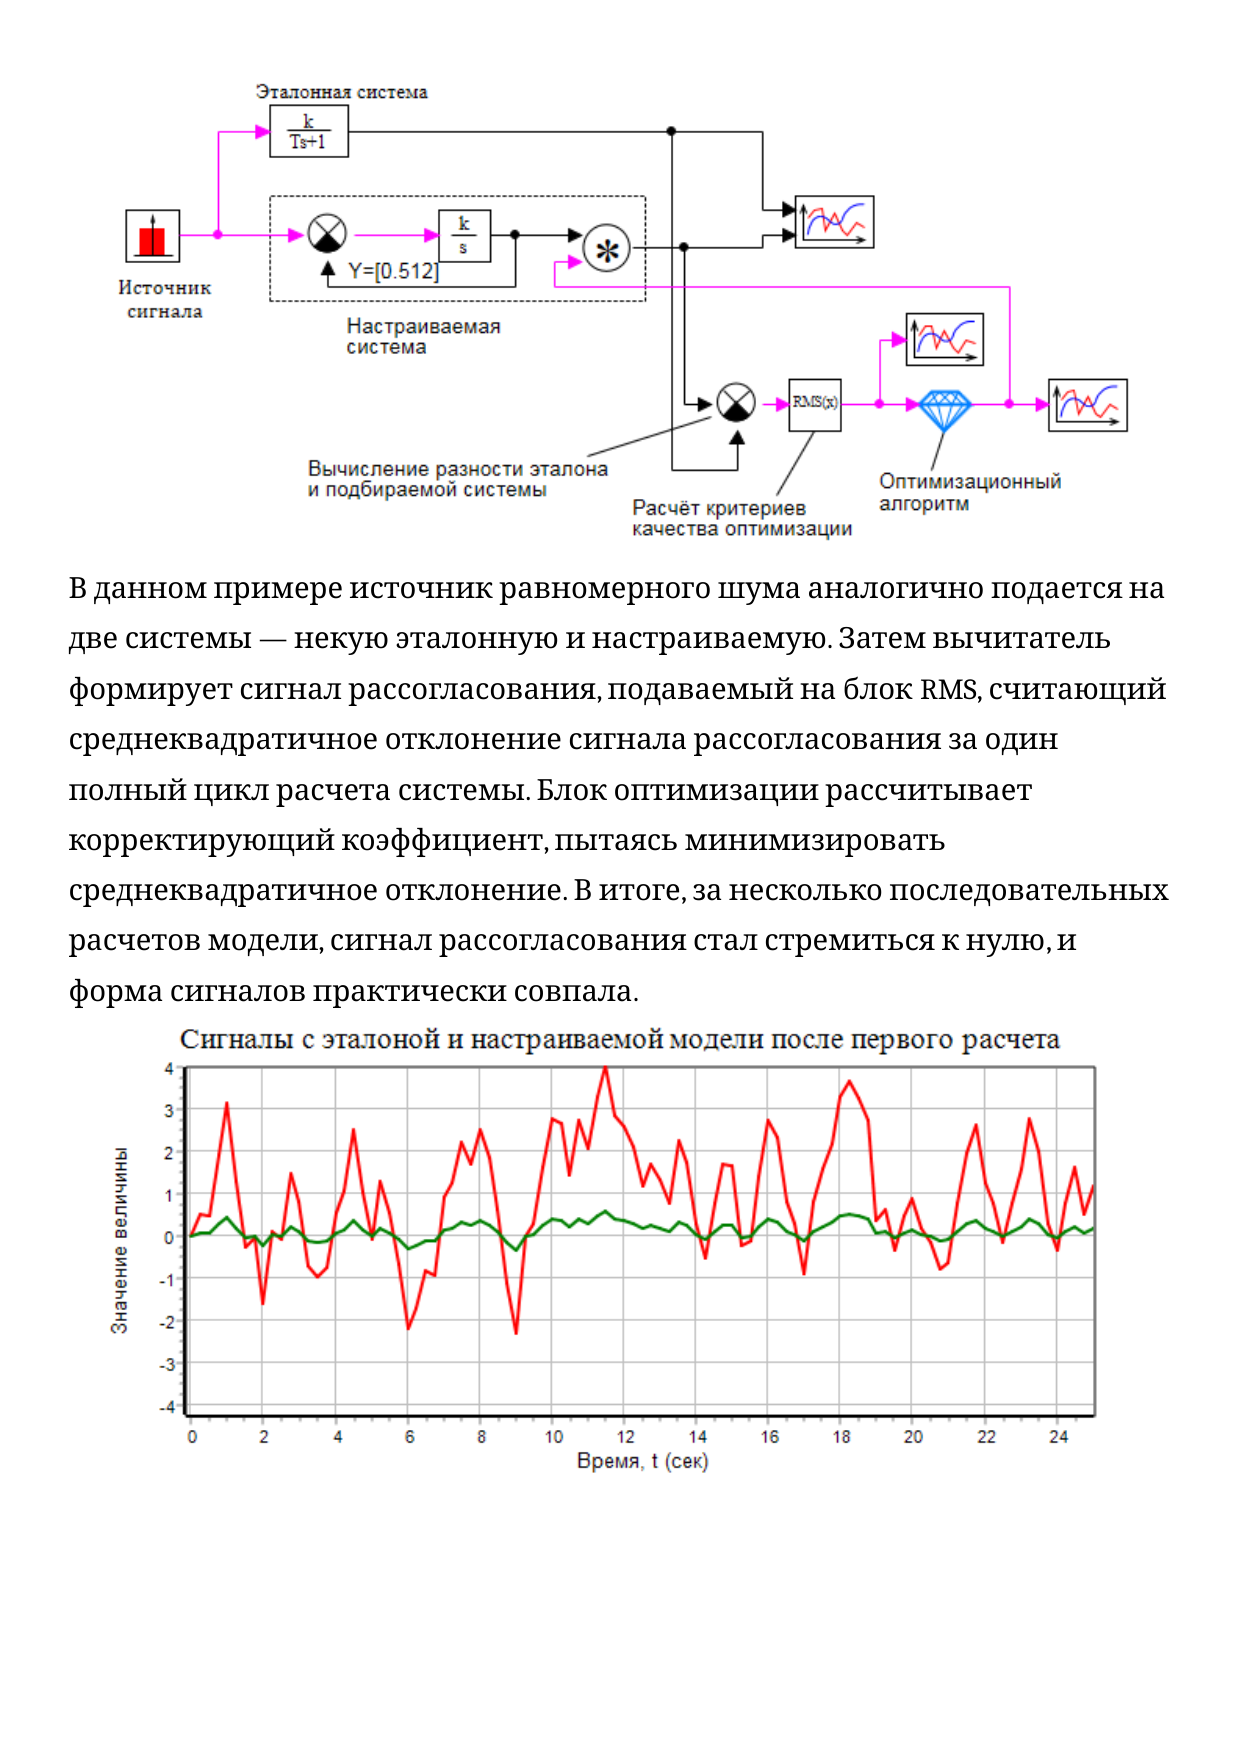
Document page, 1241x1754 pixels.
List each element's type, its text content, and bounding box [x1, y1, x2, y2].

table_cell Блок оптимизации параметров модели предназначен для подбора таких параметров оптимизации, которые бы удовлетворяли необходимым значениям критериев оптимизации. Параметры оптимизации или оптимизируемые параметры — это независимые величины, значение которых подбирается блоком на основании существующих численных методов оптимизации, с целью соответствия определенных критериев оптимизации своим целевым значениям. Критерии оптимизации — избранные величины, к диапазону значений которых предъявляются определенные требования, и на значения которых прямо или косвенно влияют значения параметров оптимизации. Таким образом, задачу оптимизации можно сформулировать, как нахождение вектора параметров оптимизации, при которых критерии качества удовлетворяют своим ограничениям. Задача оптимизации плохо поддается формализации, поэтому для получения сколь-нибудь эффективных ее результатов, множество критериев и параметров оптимизации, имеющих разную физическую природу и диапазоны изменения, должны быть масштабированы и переведены к нормированным величинам. При наличии множества критериев, для формализации условия задачи оптимизации, обычно переходят от нескольких частных критериев q1, …, qm к одному общему критерию, который формируется в виде функции частных критериев. Такую процедуру называют свертыванием критериев. В результате получаем общий критерий (целевую функцию) f(x) = j (q1(x), ... , qm(x) ) в виде функции от оптимизируемых параметров. Решение задачи многокритериальной оптимизации сводится к минимизации этого критерия. Один из наиболее часто используемых способов свертывания частных критериев — средний степенной критерий оптимальности. Именно он используется для свертывания критериев оптимизации в SimInTech: При p=1 получим аддитивный критерий При p=2 получим квадратичный критерий При p, стремящемся к бесконечности, общий критерий сводится к наибольшему из нормированных частных критериев (минимаксный критерий) При p=0, логарифмируя выражение общего критерия и переходя к пределу по p, стремящемуся к нулю, после применения правила Лопиталя получаем средний геометрический (мультипликативный) критерий оптимальности. Получив обобщенный критерий, можно приступать к решению задачи оптимизации. В SimInTech реализованы 3 наиболее подходящих для программной реализации алгоритма оптимизации, в которых решение о переходе в новую точку поиска принимается на основании сравнения значений критерия в двух точках. Алгоритм Поиск-2 Реализуется алгоритм деления шага пополам при одном оптимизируемом параметре (n = 1) и алгоритм преобразований матрицы направлений при n >1. Далее рассматривается алгоритм многомерного поиска. Направления поиска на k-том этапе задаются матрицей Sk. На очередном этапе производится серия спусков в направлениях векторов s1,...,sn, представляющих собой столбцы матрицы Sk . Векторы перемещений на каждом из спусков равны соответственно g₁s₁, ..., gnsn .. После выполнения спусков матрица направлений преобразуется по формуле Sk+1 = Sk Λk Pk где Λk - диагональная матрица, элементы которой равны λk = γi, если γi ≠0, и λk = 0.5, если γi = 0; Pk - ортогональная матрица. Умножение на ортогональную матрицу необходимо для изменения набора направлений поиска. Если на всех этапах Pk = I , то направления поиска не изменяются от этапа к этапу и мы имеем алгоритм покоординатного спуска. Очевидно, что выбор матриц Pk существенно влияет на эффективность поиска. Было испытано несколько различных способов выбора ортогональных матриц Pk , в том числе и случайный выбор. Лучшим оказался способ, при котором все матрицы Pk равны между собой и определяются в виде * Рассмотрим этапы алгоритма в многомерном случае. Начальная матрица направлений задается диагональной с элементами на главной диагонали, равными начальным приращениям по параметрам. Выполнить цикл для i=1, …, n: 2.1 Выполнить пробный щаг в направлении si: y=x+si Если этот шаг удачный (f(y)<f(x)), перейти к пункту 2.3. 2.2 Выполнить пробный шаг в противоположном направлении: y=x-si Если оба пробных шага оказались неудачными, принять λ=0.5 и перейти к пункту 2.4 2.3 Выполнить спуск в выбранном направлении, в результате получим новую точку поиска x=x+γsi, принять λ=|γ| 2.4 Принять si= λsi. Перейти к следующему значению счетчика цикла либо выйти из цикла (если i=n). Умножить матрицу направлений S на ортогональную матрицу P, задаваемую выражением (*). При выполнении условия окончания поиска завершить работу алгоритма, в противном случае — перейти к п.2 с новыми значениями вектора x и матрицы S. Поиск прекращается при выполнении одного из следующих условий: -целевая функция достигла минимума (все требования выполняются); -превышено заданное число вычислений целевой функции; -приращения по каждому из параметров стали меньше заданного значения; -принудительный останов. Алгоритм Поиск-4 Реализуется алгоритм квадратичной интерполяции при одном оптимизируемом параметре (n = 1) и алгоритм преобразований вращения и растяжения-сжатия (n >1). Рассмотрим алгоритм при n > 1. Он основан на выполнении преобразований растяжения - сжатия и преобразований вращения для такого преобразования системы координат, при котором матрица вторых производных (матрица Гессе) приближается к единичной, а направления поиска становятся сопряженными. Этот алгоритм использует квадратичную интерполяцию. Пусть H - симметричная положительно-определенная матрица. Будем строить последовательность матриц H0 = H, H1 ,..., Hk , Каждая из которых получается из предыдущей путем выполнения следующего преобразования Hk = PkT ΛkT Hk-1 Λk Pk где Λk - диагональная матрица с элементами λi = hii-1/2 (hii - диагональные элементы Hk-1); Pk - ортогональная матрица. После умножения матрицы Hk-1 слева и справа на Λk получаем матрицу с единичными диагональными элементами. Можно надеяться, что при подходящем выборе ортогональных матриц Pk матрица Hk будет стремиться к единичной. На этом, в частности, основан метод вращений для расчета собственных значений симметричных матриц. Рассмотрим задачу поиска минимума функции нескольких переменных. На k-м этапе поиска поочередно минимизируется функция в направлениях векторов s1 ,...,sn, представляющих собой столбцы матрицы Sk. Для нахождения точки минимума в направлении si используется квадратичная интерполяция по трем равноотстоящим точкам z = x - asi , x , y=x + asi . Одновременно для каждого направления вычисляется λi = a(f(y) + f(z)-2f(x))-1/2 (**) После выполнения серии спусков матрица S преобразуется по формуле Sk+1 = Sk Λk Pk , где Λk - диагональная матрица, элементы которой определяются по (**); Pk - некоторая ортогональная матрица. Для квадратичной целевой функции матрица SkT H Sk , где H - матрица Гессе, совпадает с матрицей Hk . Таким образом, при надлежащем выборе матриц Pk для квадратичной функции получаем SkT H Sk → I и направления поиска приближаются к сопряженным. В рассматриваемом алгоритме матрицы Pk одинаковы на всех этапах и определяются по формуле (*). Этапы работы алгоритма Поиск-4 аналогичны рассмотренным выше этапам алгоритма Поиск-2. Алгоритм Симплекс Используется метод «деформируемого многогранника» Недлера и Мида. В методе Нелдера-Мида минимизируется функция n независимых переменных с использованием n+1 вершин деформируемого многогранника. Каждая вершина может быть идентифицирована вектором x . Вершина (точка), в которой значение f(x) максимально, проектируется через центр тяжести (центроид) оставшихся вершин. Улучшенные (меньшие) значения целевой функции находятся последовательной заменой точки с максимальным значением f(x) на более “хорошие” точки, пока не будет найден минимум f(x). Далее кратко излагается суть алгоритма. Пусть xi(k) = [xi1(k),..., xij(k),..., xin(k)]T, i = 1,..., n+1, является i-й вершиной (точкой) на k-том этапе поиска, k = 0, 1,..., и пусть значение целевой функции в xi(k) равно f(xi(k)). Также отметим векторы многогранника, которые дают максимальное и минимальное значения. Определим f(xh(k)) = max{f(x1(k)),...,f(xn+1(k))}, где xh(k) = xi(k) , и f(xl(k)) = min{f(x1(k)),...,f(xn+1(k)), где xl(k) = xi(k) . Поскольку многогранник в En состоит из (n+1) вершин x1,...,xn+1, пусть xn+2 будет центром тяжести всех вершин, исключая xh. Тогда координаты этого центра определяются формулой xn+2,j(k) = (1/n)[(Sxij(k))-xhj(k) ], i = 1,..., n+1; j =1,..., n; где индекс j обозначает координатное направление. Начальный симплекс обычно (не всегда) выбирается в виде регулярного симплекса, причем начало координат можно поместить в центр тяжести. Процедура отыскания вершины в En , в которой f(x) имеет лучшее значение, состоит из следующих операций. Отражение - проектирование xh(k) через центр тяжести в соответствии с выражением xn+3(k) = xn+2(k) +a(xn+2(k)-xh(k)) (***) где a является коэффициентом отражения; xn+2(k) - центр тяжести, вычисляемый по формуле (***); xh(k) - вершина, в которой функция f(x) принимает наибольшее из n+1 ее значений на k- том этапе. Растяжение. Эта операция состоит в следующем: если f(xn+3(k)) <= f(xl(k)), то вектор(xn+3(k)-xn+2(k)) растягивается в соответствии с соотношением xn+4(k)= xn+2(k) +g(xn+3(k)-xn+2(k)), где g >1 представляет собой коэффициент растяжения. Если f(xn+4(k)) <f(xl(k)) , то xh(k) заменяется на xn+4(k) и процедура продолжается снова с операции 1 при k = k+1. В противном случае xh(k) заменяется на xn+3(k) и также осуществляется переход к операции 1 при k = k+1. Сжатие. Если f(xn+3(k)) > f(xi(k)) для всех i < > h , то вектор (xh(k)-xn+2(k)) сжимается в соответствии с формулой xn+5(k)= xn+2(k) +b(xh(k)-xn+2(k)), где 0 < b <1 представляет собой коэффициент сжатия. Затем xh(k) заменяем на xn+5(k) и возвращаемся к операции 1 для продолжения поиска на (k+1) шаге. Редукция. Если f(xn+5(k)) > f(xh(k)), все векторы (xi(k)-xl(k)), i = 1, ..., n +1, уменьшаются в 2 раза с отсчетом от xl(k) в соответствии с формулой xi(k) = xl(k) +0.5(xi(k)-xl(k)), i = 1, ..., n+1. Затем возвращаемся к операции 1 для продолжения поиска на (k + 1) шаге. Критерий окончания поиска- проверка условия {[1/(n+1)]S [f(xi(k))-f(xn+2(k))]2}1/2 ≤ e , где e - произвольное малое число, а f(xn+2(k)) - значение целевой функции в центре тяжести xn+2(k). На процесс оптимизации оказывают влияние коэффициенты отражения a, растяжения g и сжатия b. Коэффициент отражения a используется для проектирования вершины с наибольшим значением f(x) через центр тяжести деформируемого многогранника. Коэффициент g вводится для растяжения вектора поиска в случае, если отражение дает вершину со значением f(x) меньшим, чем наименьшее значение f(x), полученное до отражения. Коэффициент сжатия b используется для уменьшения вектора поиска, если операция отражения не привела к вершине со значением f(x), меньшим, чем второе по величине (после наибольшего) значение f(x), полученное до отражения. Таким образом, с помощью операций растяжения или сжатия размеры и форма деформируемого многогранника масштабируются так, чтобы они удовлетворяли топологии решаемой задачи. После того, как деформируемый многогранник подходящим образом масштабируется, его размеры должны поддерживаться неизменными, пока изменения в топологии задачи не потребуют применения многогранника другой формы. Анализ, проведенный Нелдером и Мидом, показал, что компромиссное значение a = 1. Ими также рекомендованы значения b = 0.5, g = 2. Более поздние исследования показали, что рекомендуются диапазоны 0.4≤ b ≤ 0.6, 2.8 ≤ g ≤3.0, причем при 0< b < 0.4 существует вероятность того, что из-за уплощения многогранника будет иметь место преждевременное окончание процесса, а при b>0.6 может потребоваться большее число шагов для достижения окончательного решения. Работа с блоком оптимизации. На вход блока подается вектор критериев оптимизации. На основании их значений, используя численные методы оптимизации, происходит подбор значения вектора параметров оптимизации так, чтобы значения критериев лежали в необходимом диапазоне. Рассмотрим примеры использования блока оптимизации параметров модели. В пакет поставки SimInTech входит набор демонстрационных проектов, в том числе показывающих работу блока оптимизации. Проекты находятся по адресу C:\SimInTech\Demo\Automatic\Оптимизация Откроем Оптимизация в динамике.prt Синусоидальный сигнал подается на две системы — эталонную и настраиваемую. Далее вычитатель определяет сигнал рассогласования между системами и подает его на вход блока оптимизации, который, осуществляя сравнения сигнала рассогласования с его целевым значением, а также применяя методы численной оптимизации, генерирует на выходе некий корректирующий множитель, на который домножается сигнал настраиваемой системы с целью минимизации отклонения от эталонной. В данном случае параметром оптимизации является некий корректирующий коэффициент, а критерием оптимизации — величина рассогласования между выходами эталонной и настраиваиваемой системами. В ходе динамического расчета в течение одного цикла моделирования системы, блок оптимизации подбирает такой корректирующий коэффициент для настраиваемой системы, что сигнал рассогласования между эталонной и настраиваемой системами стремится к нулю. Второй пример Оптимизация с повторениями расчётов.prt показывает работу блока в режиме повторения расчетов. В данном примере источник равномерного шума аналогично подается на две системы — некую эталонную и настраиваемую. Затем вычитатель формирует сигнал рассогласования, подаваемый на блок RMS, считающий среднеквадратичное отклонение сигнала рассогласования за один полный цикл расчета системы. Блок оптимизации рассчитывает корректирующий коэффициент, пытаясь минимизировать среднеквадратичное отклонение. В итоге, за несколько последовательных расчетов модели, сигнал рассогласования стал стремиться к нулю, и форма сигналов практически совпала. Таким образом системе понадобилось 5 последовательных расчетов, чтобы скорректировать сигнал настраиваемой системы так , чтобы он совпадал с эталонной. Рассмотрим настройки блока оптимизации: Режим оптимизации параметров — оптимизация осуществляется либо динамически в течение одного цикла моделирования системы, изменяя параметр оптимизации прямо в ходе моделирования, либо по полному переходному процессу системы с помощью серии последовательных циклов моделирования, в каждом из которых обновляется значение оптимизируемого параметра. Периодично анализа критериев оптимизации при расчете в динамике, сек — как часто в ходе моделирования будет происходить анализ критериев и следовательно изменение значения оптимизируемого параметра. Опция имеет смысл только при установленном динамическом режиме оптимизации параметров. Начальные приближения выходов блока — начальные значения оптимизируемых параметров с которых начинается расчет. Минимальные значения выходов блока — показывает минимальные значения, которые могут принимать оптимизируемые параметры. Максимальные значения выходов блока — показывает максимальные значения, которые могут принимать оптимизируемые параметры. Абсолютная точность подбора значений выходов — минимальный щаг, с которым могут изменяться выходные величины. Начальные приращения значений выходов — величина изменения значений выходов на первом шаге подбора. Минимальные значения входных критериев оптимизации — нижняя граница целевого диапазона критериев оптимизации. Задается в виде линейного массива, если критериев больше одного. Максимальные значения входных критериев оптимизации — верхняя граница целевого диапазона критериев оптимизации. Задается в виде линейного массива, если критериев больше одного. Тип суммарного критерия оптимизации — метод свертывания критериев, для формирования целевой функции. Метод оптимизации — используемый численный метод оптимизации. Максимальное количество повторных моделирований при расчете по полному переходному процессу — максимальное число повторных моделирований в ходе которых алгоритм будет пытаться подобрать оптимальные параметры. Если по окончании указанного числа расчетов, не были найдены значения параметров, удовлетворяющие критериям оптимизации, то расчет прерывается. Опция применима только если выбран режим оптимизации «По полному переходному процессу» Количество серий случайных испытаний для стохастического метода - Количество случайных испытаний в одной серии для стохастического метода - Выдача информации о процессе оптимизации — включение опции означает выдачу информационных сообщений о значении параметров и критериев оптимизации после каждого их изменения в процессе расчета системы. <страница справки в разработке> [63, 59, 1181, 1531]
picture [94, 1025, 1103, 1476]
picture [96, 65, 1147, 556]
